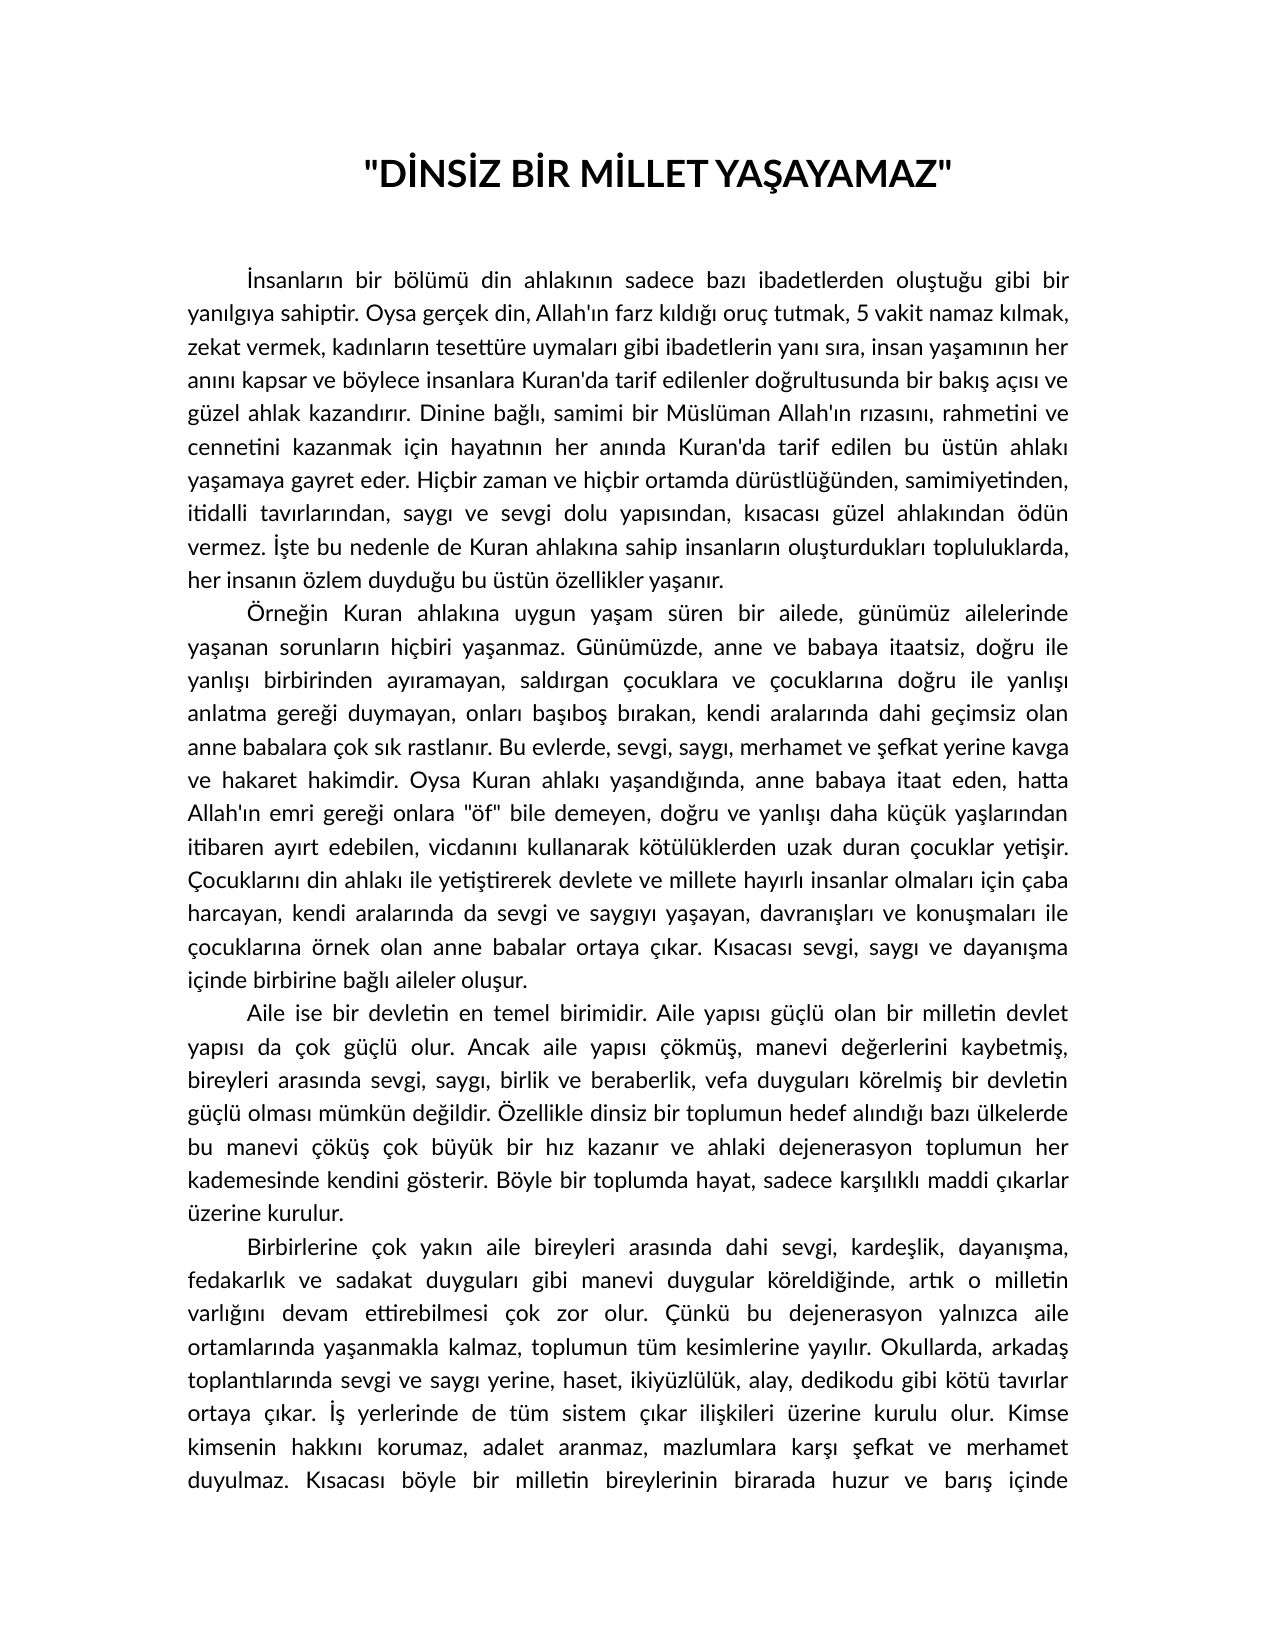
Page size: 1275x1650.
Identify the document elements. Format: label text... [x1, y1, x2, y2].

text "DİNSİZ BİR MİLLET YAŞAYAMAZ" [187, 150, 1070, 195]
text Aile ise bir devletin en temel birimidir. Aile yapısı güçlü olan bir milletin devlet yapısı da çok güçlü olur. Ancak aile yapısı çökmüş, manevi değerlerini kaybetmiş, bireyleri arasında sevgi, saygı, birlik ve beraberlik, vefa duyguları körelmiş bir devletin güçlü olması mümkün değildir. Özellikle dinsiz bir toplumun hedef alındığı bazı ülkelerde bu manevi çöküş çok büyük bir hız kazanır ve ahlaki dejenerasyon toplumun her kademesinde kendini gösterir. Böyle bir toplumda hayat, sadece karşılıklı maddi çıkarlar üzerine kurulur. [187, 995, 1070, 1228]
text Birbirlerine çok yakın aile bireyleri arasında dahi sevgi, kardeşlik, dayanışma, fedakarlık ve sadakat duyguları gibi manevi duygular köreldiğinde, artık o milletin varlığını devam ettirebilmesi çok zor olur. Çünkü bu dejenerasyon yalnızca aile ortamlarında yaşanmakla kalmaz, toplumun tüm kesimlerine yayılır. Okullarda, arkadaş toplantılarında sevgi ve saygı yerine, haset, ikiyüzlülük, alay, dedikodu gibi kötü tavırlar ortaya çıkar. İş yerlerinde de tüm sistem çıkar ilişkileri üzerine kurulu olur. Kimse kimsenin hakkını korumaz, adalet aranmaz, mazlumlara karşı şefkat ve merhamet duyulmaz. Kısacası böyle bir milletin bireylerinin birarada huzur ve barış içinde [187, 1228, 1070, 1495]
text İnsanların bir bölümü din ahlakının sadece bazı ibadetlerden oluştuğu gibi bir yanılgıya sahiptir. Oysa gerçek din, Allah'ın farz kıldığı oruç tutmak, 5 vakit namaz kılmak, zekat vermek, kadınların tesettüre uymaları gibi ibadetlerin yanı sıra, insan yaşamının her anını kapsar ve böylece insanlara Kuran'da tarif edilenler doğrultusunda bir bakış açısı ve güzel ahlak kazandırır. Dinine bağlı, samimi bir Müslüman Allah'ın rızasını, rahmetini ve cennetini kazanmak için hayatının her anında Kuran'da tarif edilen bu üstün ahlakı yaşamaya gayret eder. Hiçbir zaman ve hiçbir ortamda dürüstlüğünden, samimiyetinden, itidalli tavırlarından, saygı ve sevgi dolu yapısından, kısacası güzel ahlakından ödün vermez. İşte bu nedenle de Kuran ahlakına sahip insanların oluşturdukları topluluklarda, her insanın özlem duyduğu bu üstün özellikler yaşanır. [187, 262, 1070, 595]
text Örneğin Kuran ahlakına uygun yaşam süren bir ailede, günümüz ailelerinde yaşanan sorunların hiçbiri yaşanmaz. Günümüzde, anne ve babaya itaatsiz, doğru ile yanlışı birbirinden ayıramayan, saldırgan çocuklara ve çocuklarına doğru ile yanlışı anlatma gereği duymayan, onları başıboş bırakan, kendi aralarında dahi geçimsiz olan anne babalara çok sık rastlanır. Bu evlerde, sevgi, saygı, merhamet ve şefkat yerine kavga ve hakaret hakimdir. Oysa Kuran ahlakı yaşandığında, anne babaya itaat eden, hatta Allah'ın emri gereği onlara "öf" bile demeyen, doğru ve yanlışı daha küçük yaşlarından itibaren ayırt edebilen, vicdanını kullanarak kötülüklerden uzak duran çocuklar yetişir. Çocuklarını din ahlakı ile yetiştirerek devlete ve millete hayırlı insanlar olmaları için çaba harcayan, kendi aralarında da sevgi ve saygıyı yaşayan, davranışları ve konuşmaları ile çocuklarına örnek olan anne babalar ortaya çıkar. Kısacası sevgi, saygı ve dayanışma içinde birbirine bağlı aileler oluşur. [187, 595, 1070, 995]
